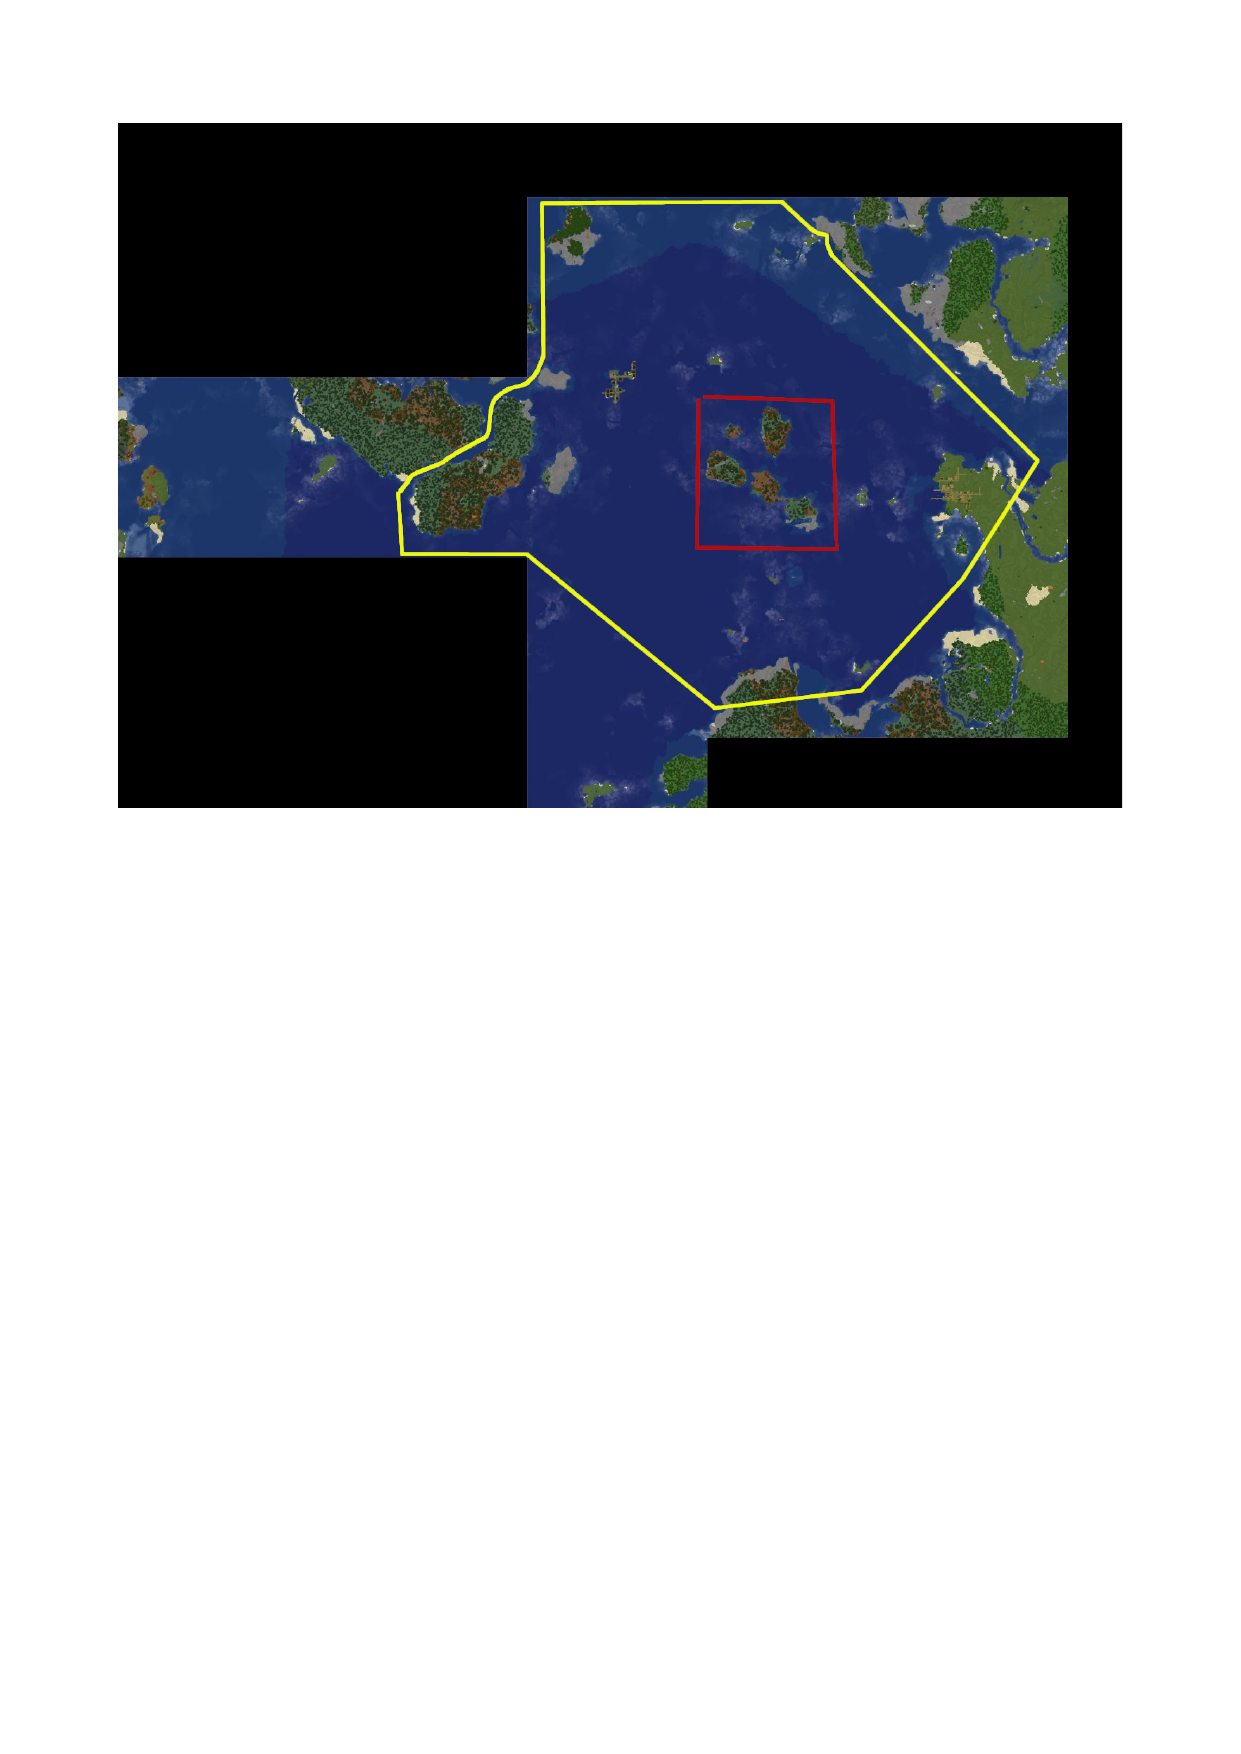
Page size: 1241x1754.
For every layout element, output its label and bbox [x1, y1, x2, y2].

picture [118, 123, 1123, 808]
